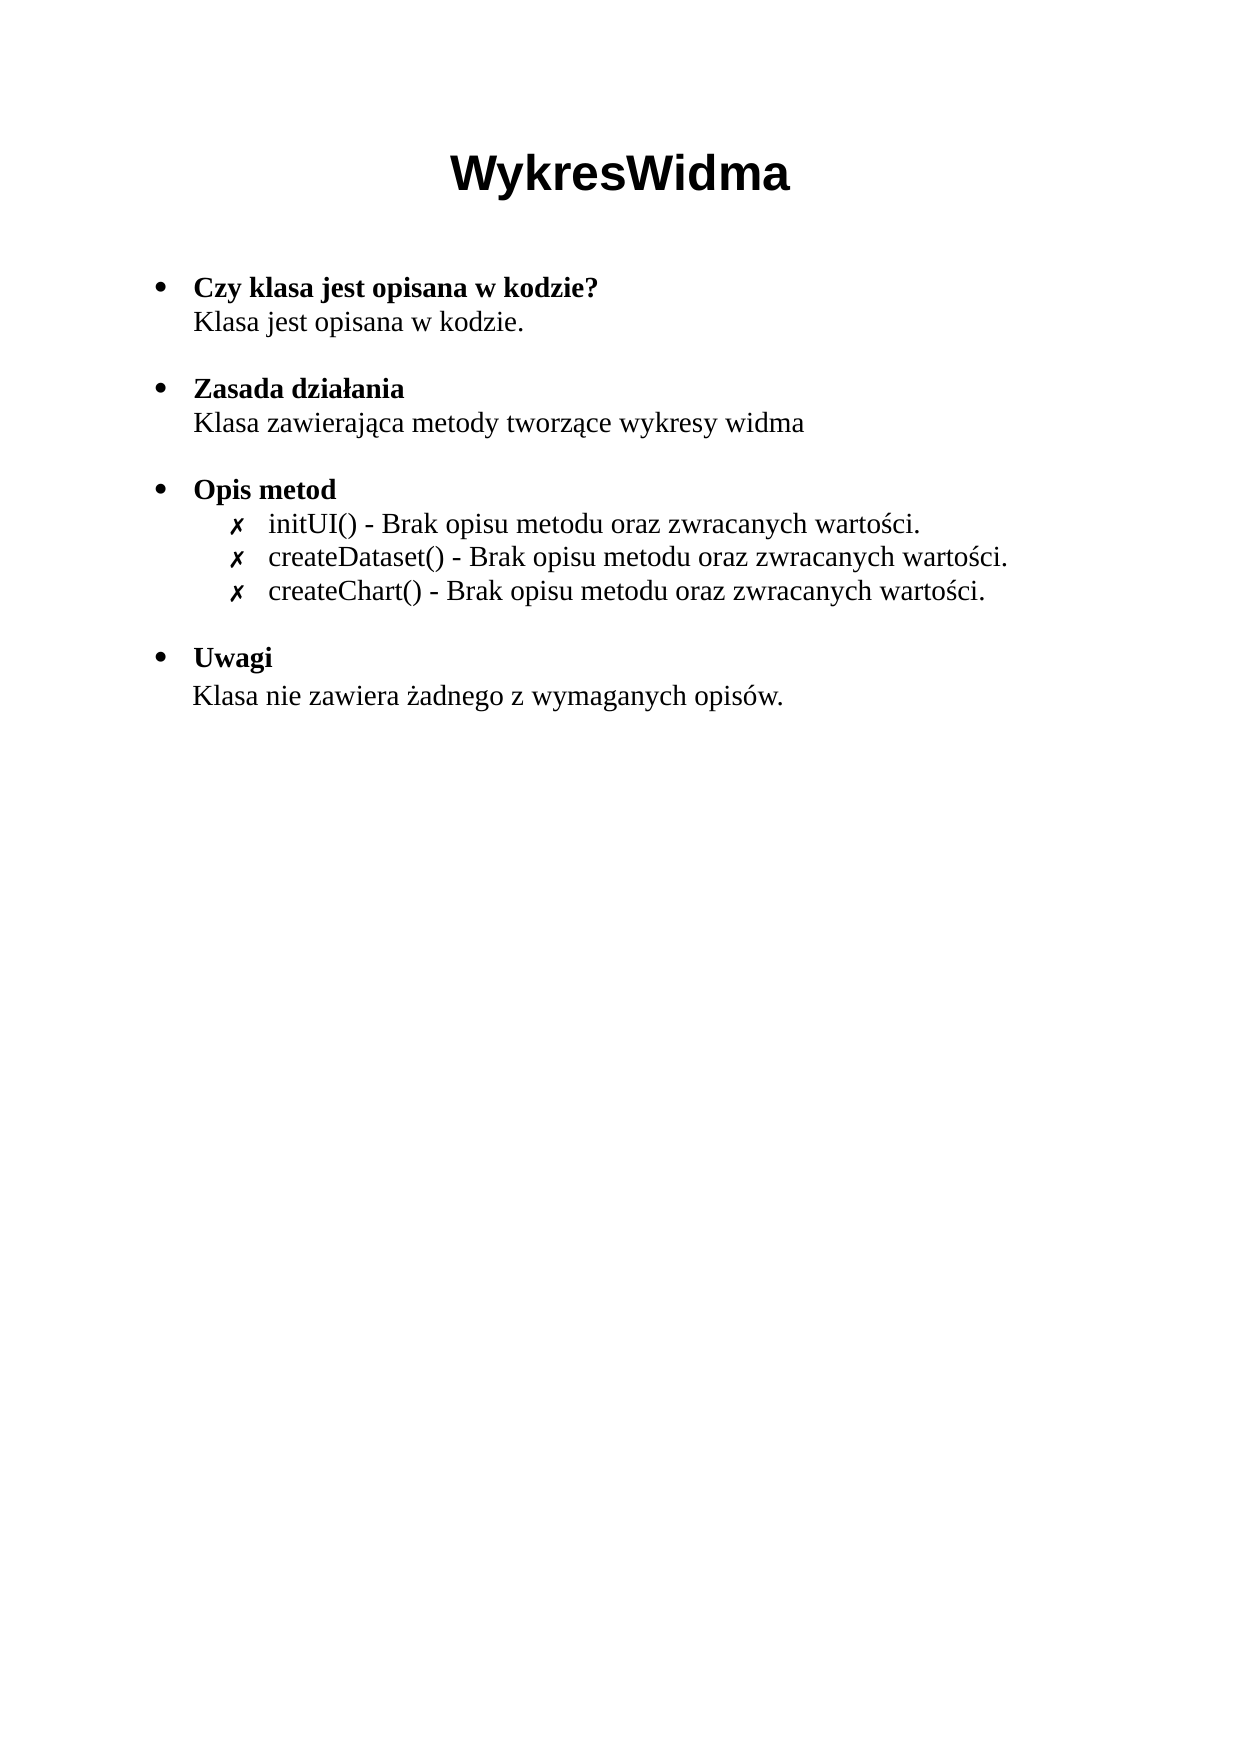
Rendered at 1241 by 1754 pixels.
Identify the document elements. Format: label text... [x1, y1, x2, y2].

list Opis metod [156, 472, 1122, 506]
text Klasa nie zawiera żadnego z wymaganych opisów. [118, 674, 1122, 713]
list createChart() - Brak opisu metodu oraz zwracanych wartości. [231, 573, 1122, 640]
list initUI() - Brak opisu metodu oraz zwracanych wartości. [231, 506, 1122, 539]
list createDataset() - Brak opisu metodu oraz zwracanych wartości. [231, 539, 1122, 573]
list Klasa zawierająca metody tworzące wykresy widma [193, 405, 1122, 472]
list Zasada działania [156, 371, 1122, 405]
list Czy klasa jest opisana w kodzie? [156, 271, 1122, 304]
list Klasa jest opisana w kodzie. [193, 304, 1122, 371]
list Uwagi [156, 640, 1122, 674]
subtitle WykresWidma [118, 143, 1122, 201]
